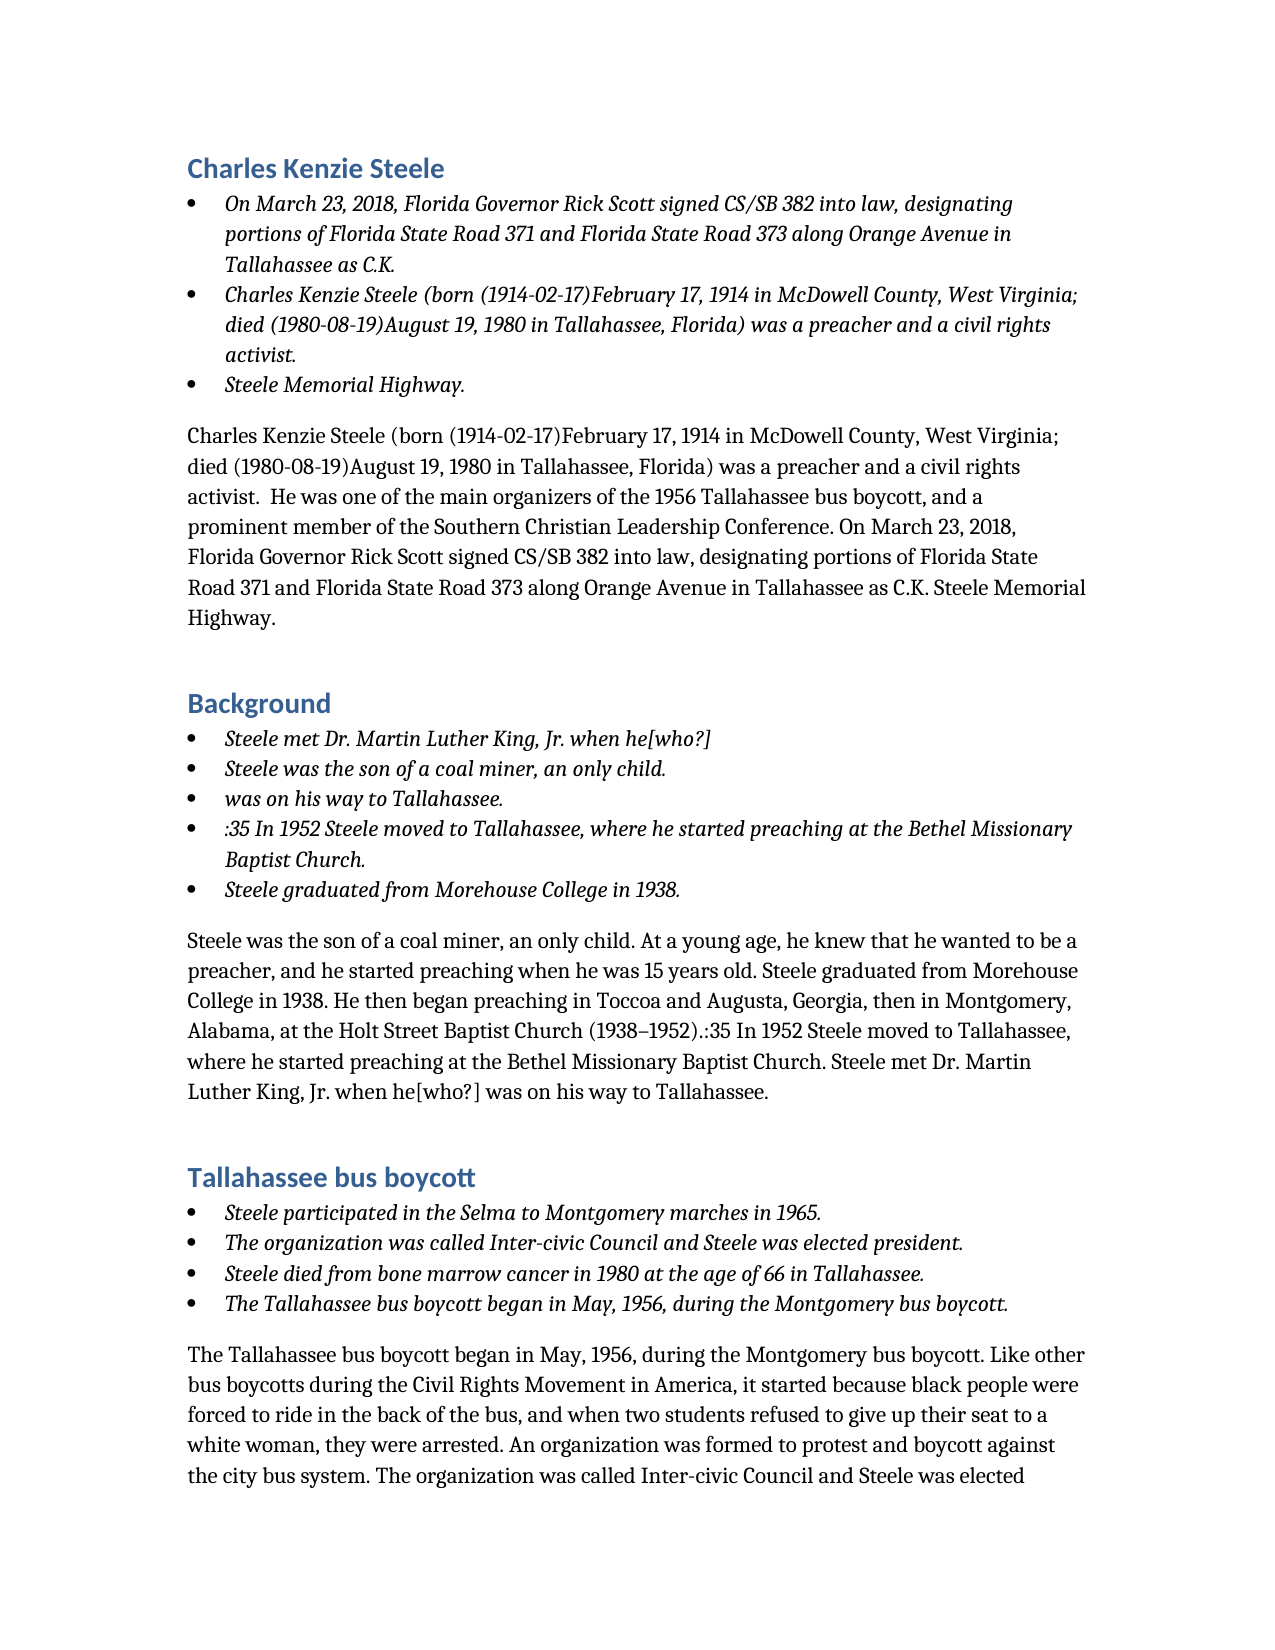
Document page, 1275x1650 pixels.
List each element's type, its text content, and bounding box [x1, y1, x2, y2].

list On March 23, 2018, Florida Governor Rick Scott signed CS/SB 382 into law, designating portions of Florida State Road 371 and Florida State Road 373 along Orange Avenue in Tallahassee as C.K. [187, 191, 1087, 278]
list The organization was called Inter-civic Council and Steele was elected president. [187, 1230, 1087, 1256]
list was on his way to Tallahassee. [187, 786, 1087, 812]
list Steele graduated from Morehouse College in 1938. [187, 877, 1087, 903]
list Steele died from bone marrow cancer in 1980 at the age of 66 in Tallahassee. [187, 1260, 1087, 1287]
subtitle Charles Kenzie Steele [187, 150, 1087, 186]
list Charles Kenzie Steele (born (1914-02-17)February 17, 1914 in McDowell County, West Virginia; died (1980-08-19)August 19, 1980 in Tallahassee, Florida) was a preacher and a civil rights activist. [187, 282, 1087, 368]
text Charles Kenzie Steele (born (1914-02-17)February 17, 1914 in McDowell County, West Virginia; died (1980-08-19)August 19, 1980 in Tallahassee, Florida) was a preacher and a civil rights activist. He was one of the main organizers of the 1956 Tallahassee bus boycott, and a prominent member of the Southern Christian Leadership Conference. On March 23, 2018, Florida Governor Rick Scott signed CS/SB 382 into law, designating portions of Florida State Road 371 and Florida State Road 373 along Orange Avenue in Tallahassee as C.K. Steele Memorial Highway. [187, 423, 1087, 631]
list Steele was the son of a coal miner, an only child. [187, 756, 1087, 782]
list The Tallahassee bus boycott began in May, 1956, during the Montgomery bus boycott. [187, 1291, 1087, 1317]
subtitle Background [187, 685, 1087, 720]
list Steele participated in the Selma to Montgomery marches in 1965. [187, 1200, 1087, 1226]
subtitle Tallahassee bus boycott [187, 1159, 1087, 1194]
text Steele was the son of a coal miner, an only child. At a young age, he knew that he wanted to be a preacher, and he started preaching when he was 15 years old. Steele graduated from Morehouse College in 1938. He then began preaching in Toccoa and Augusta, Georgia, then in Montgomery, Alabama, at the Holt Street Baptist Church (1938–1952).:35 In 1952 Steele moved to Tallahassee, where he started preaching at the Bethel Missionary Baptist Church. Steele met Dr. Martin Luther King, Jr. when he[who?] was on his way to Tallahassee. [187, 928, 1087, 1105]
text The Tallahassee bus boycott began in May, 1956, during the Montgomery bus boycott. Like other bus boycotts during the Civil Rights Movement in America, it started because black people were forced to ride in the back of the bus, and when two students refused to give up their seat to a white woman, they were arrested. An organization was formed to protest and boycott against the city bus system. The organization was called Inter-civic Council and Steele was elected [187, 1342, 1087, 1489]
list Steele met Dr. Martin Luther King, Jr. when he[who?] [187, 726, 1087, 752]
list :35 In 1952 Steele moved to Tallahassee, where he started preaching at the Bethel Missionary Baptist Church. [187, 816, 1087, 873]
list Steele Memorial Highway. [187, 372, 1087, 398]
